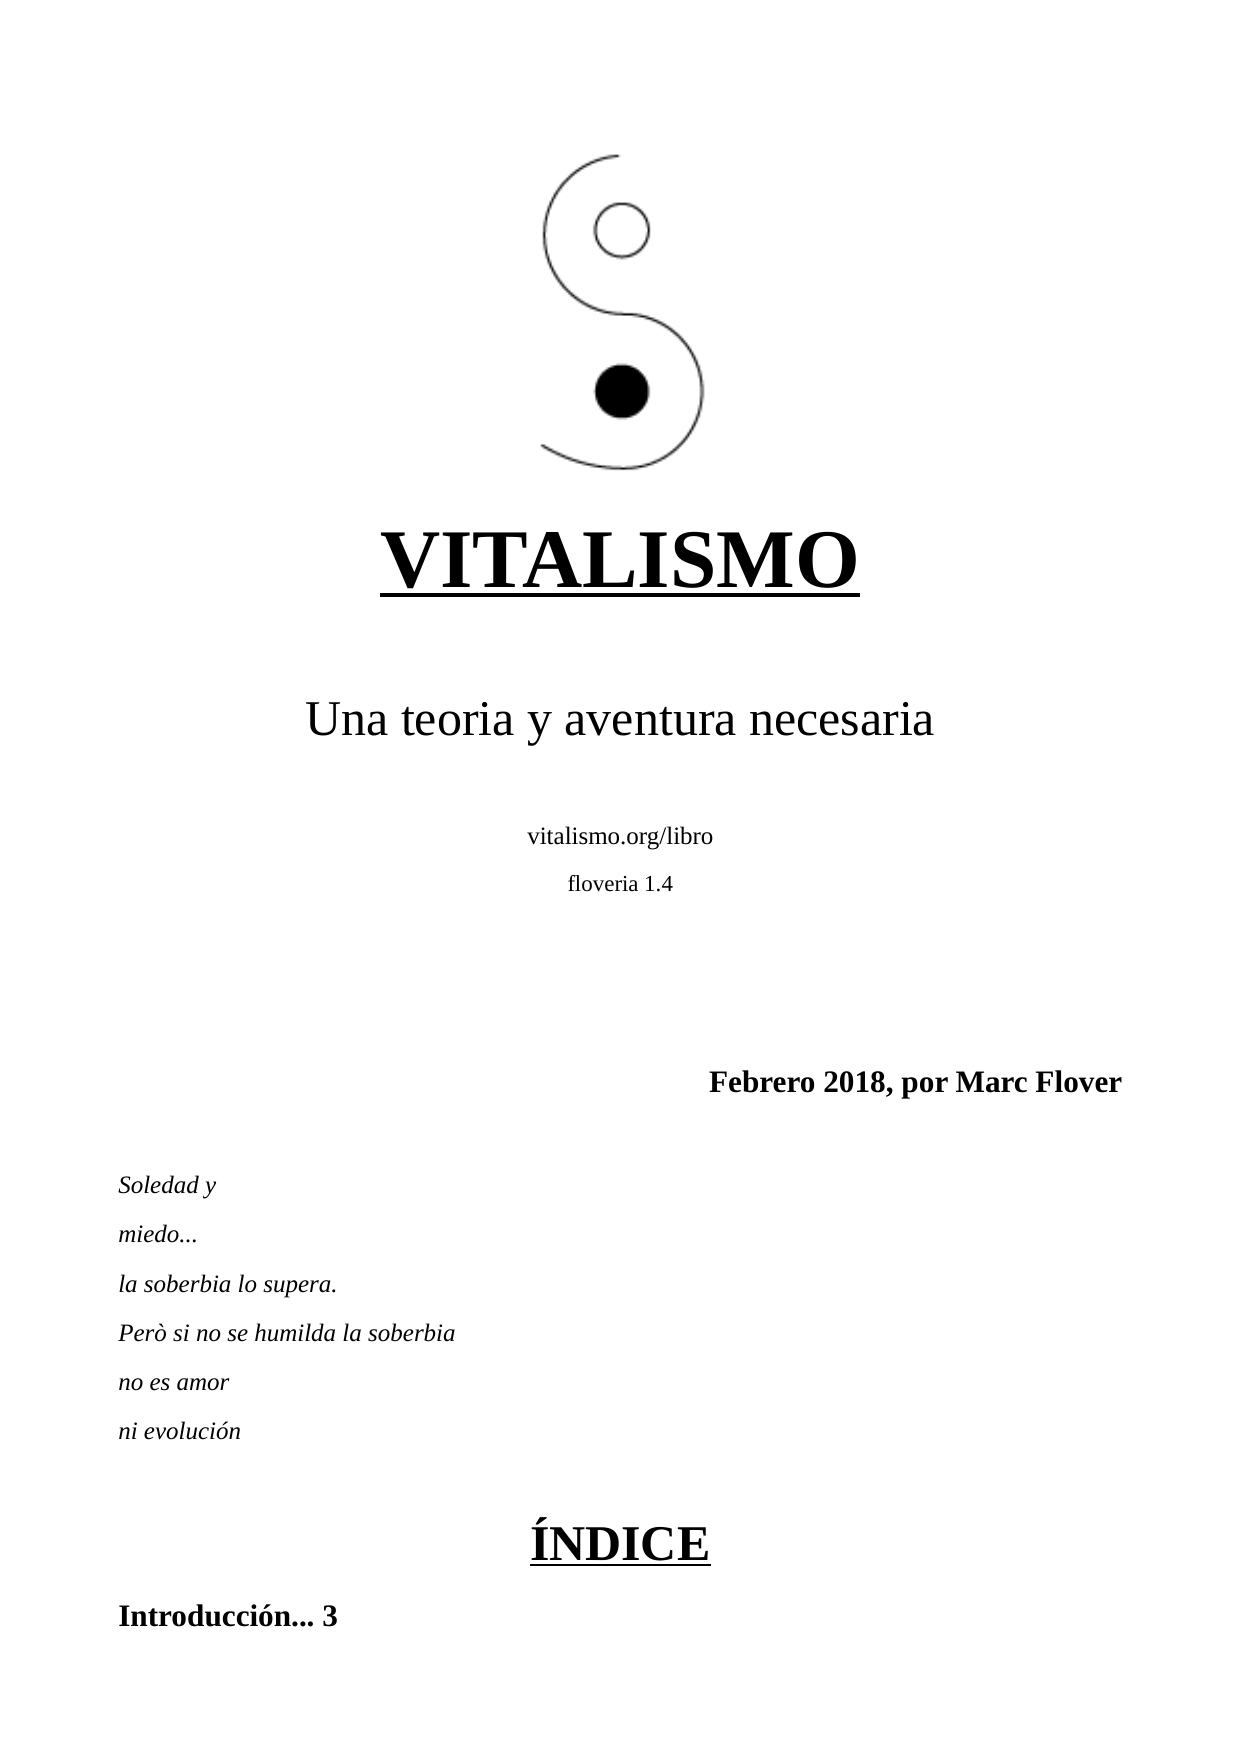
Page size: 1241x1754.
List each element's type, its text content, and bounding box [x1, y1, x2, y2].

text miedo... [118, 1219, 1122, 1248]
text Una teoria y aventura necesaria [118, 689, 1122, 746]
text Soledad y [118, 1171, 1122, 1199]
text VITALISMO [118, 412, 1122, 606]
picture [433, 118, 807, 491]
text vitalismo.org/libro [118, 821, 1122, 850]
text Introducción... 3 [118, 1597, 1122, 1633]
text la soberbia lo supera. [118, 1269, 1122, 1297]
text floveria 1.4 [118, 870, 1122, 897]
text ÍNDICE [118, 1514, 1122, 1571]
text Febrero 2018, por Marc Flover [118, 1064, 1122, 1100]
text ni evolución [118, 1416, 1122, 1444]
text no es amor [118, 1367, 1122, 1396]
text Però si no se humilda la soberbia [118, 1318, 1122, 1346]
